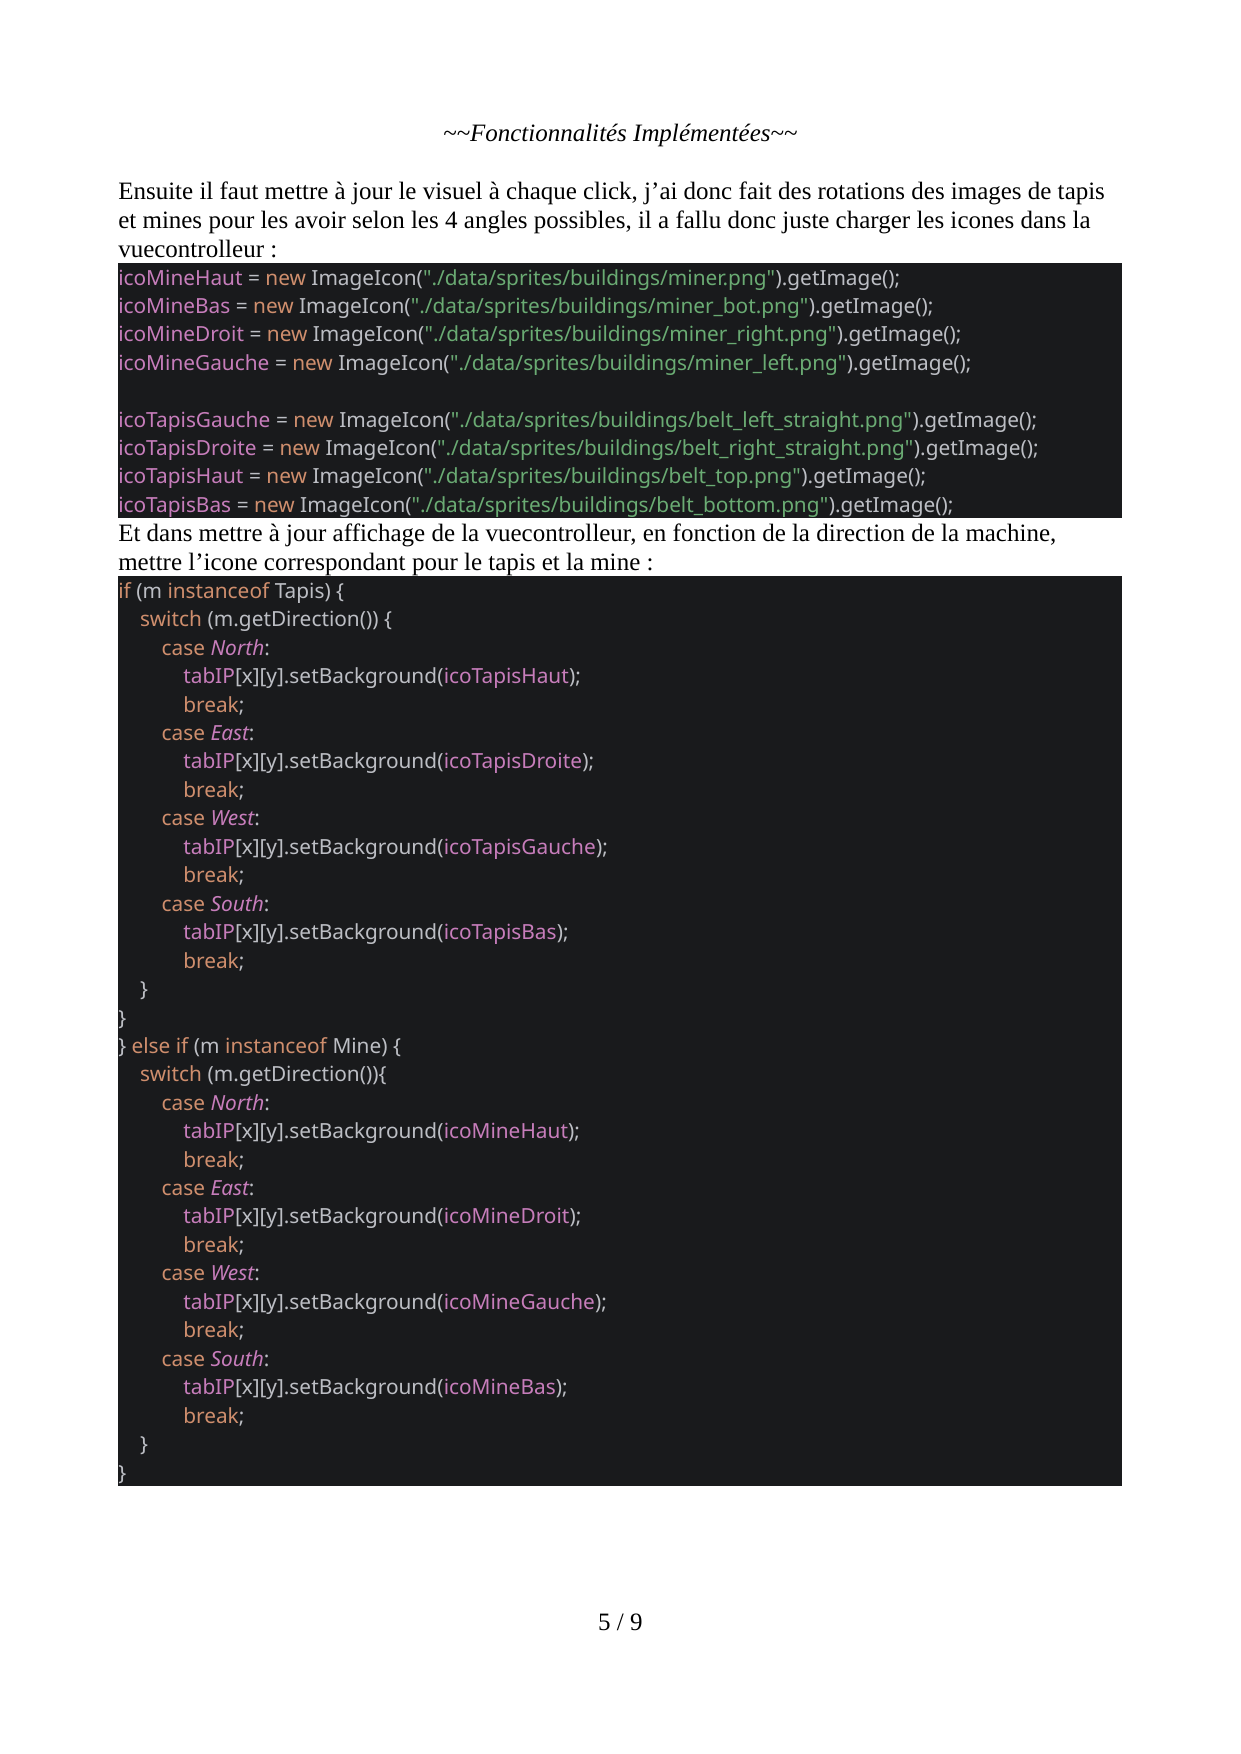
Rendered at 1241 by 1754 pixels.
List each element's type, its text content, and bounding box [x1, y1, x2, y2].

text icoMineHaut = new ImageIcon("./data/sprites/buildings/miner.png").getImage(); icoMineBas = new ImageIcon("./data/sprites/buildings/miner_bot.png").getImage(); icoMineDroit = new ImageIcon("./data/sprites/buildings/miner_right.png").getImage(); icoMineGauche = new ImageIcon("./data/sprites/buildings/miner_left.png").getImage(); [118, 263, 1122, 376]
text Et dans mettre à jour affichage de la vuecontrolleur, en fonction de la direction de la machine, mettre l’icone correspondant pour le tapis et la mine : [118, 518, 1122, 576]
text icoTapisGauche = new ImageIcon("./data/sprites/buildings/belt_left_straight.png").getImage(); icoTapisDroite = new ImageIcon("./data/sprites/buildings/belt_right_straight.png").getImage(); icoTapisHaut = new ImageIcon("./data/sprites/buildings/belt_top.png").getImage(); icoTapisBas = new ImageIcon("./data/sprites/buildings/belt_bottom.png").getImage(); [118, 376, 1122, 518]
text if (m instanceof Tapis) { switch (m.getDirection()) { case North: tabIP[x][y].setBackground(icoTapisHaut); break; case East: tabIP[x][y].setBackground(icoTapisDroite); break; case West: tabIP[x][y].setBackground(icoTapisGauche); break; case South: tabIP[x][y].setBackground(icoTapisBas); break; } } [118, 576, 1122, 1031]
text } else if (m instanceof Mine) { switch (m.getDirection()){ case North: tabIP[x][y].setBackground(icoMineHaut); break; case East: tabIP[x][y].setBackground(icoMineDroit); break; case West: tabIP[x][y].setBackground(icoMineGauche); break; case South: tabIP[x][y].setBackground(icoMineBas); break; } } [118, 1031, 1122, 1486]
text Ensuite il faut mettre à jour le visuel à chaque click, j’ai donc fait des rotations des images de tapis et mines pour les avoir selon les 4 angles possibles, il a fallu donc juste charger les icones dans la vuecontrolleur : [118, 176, 1122, 263]
